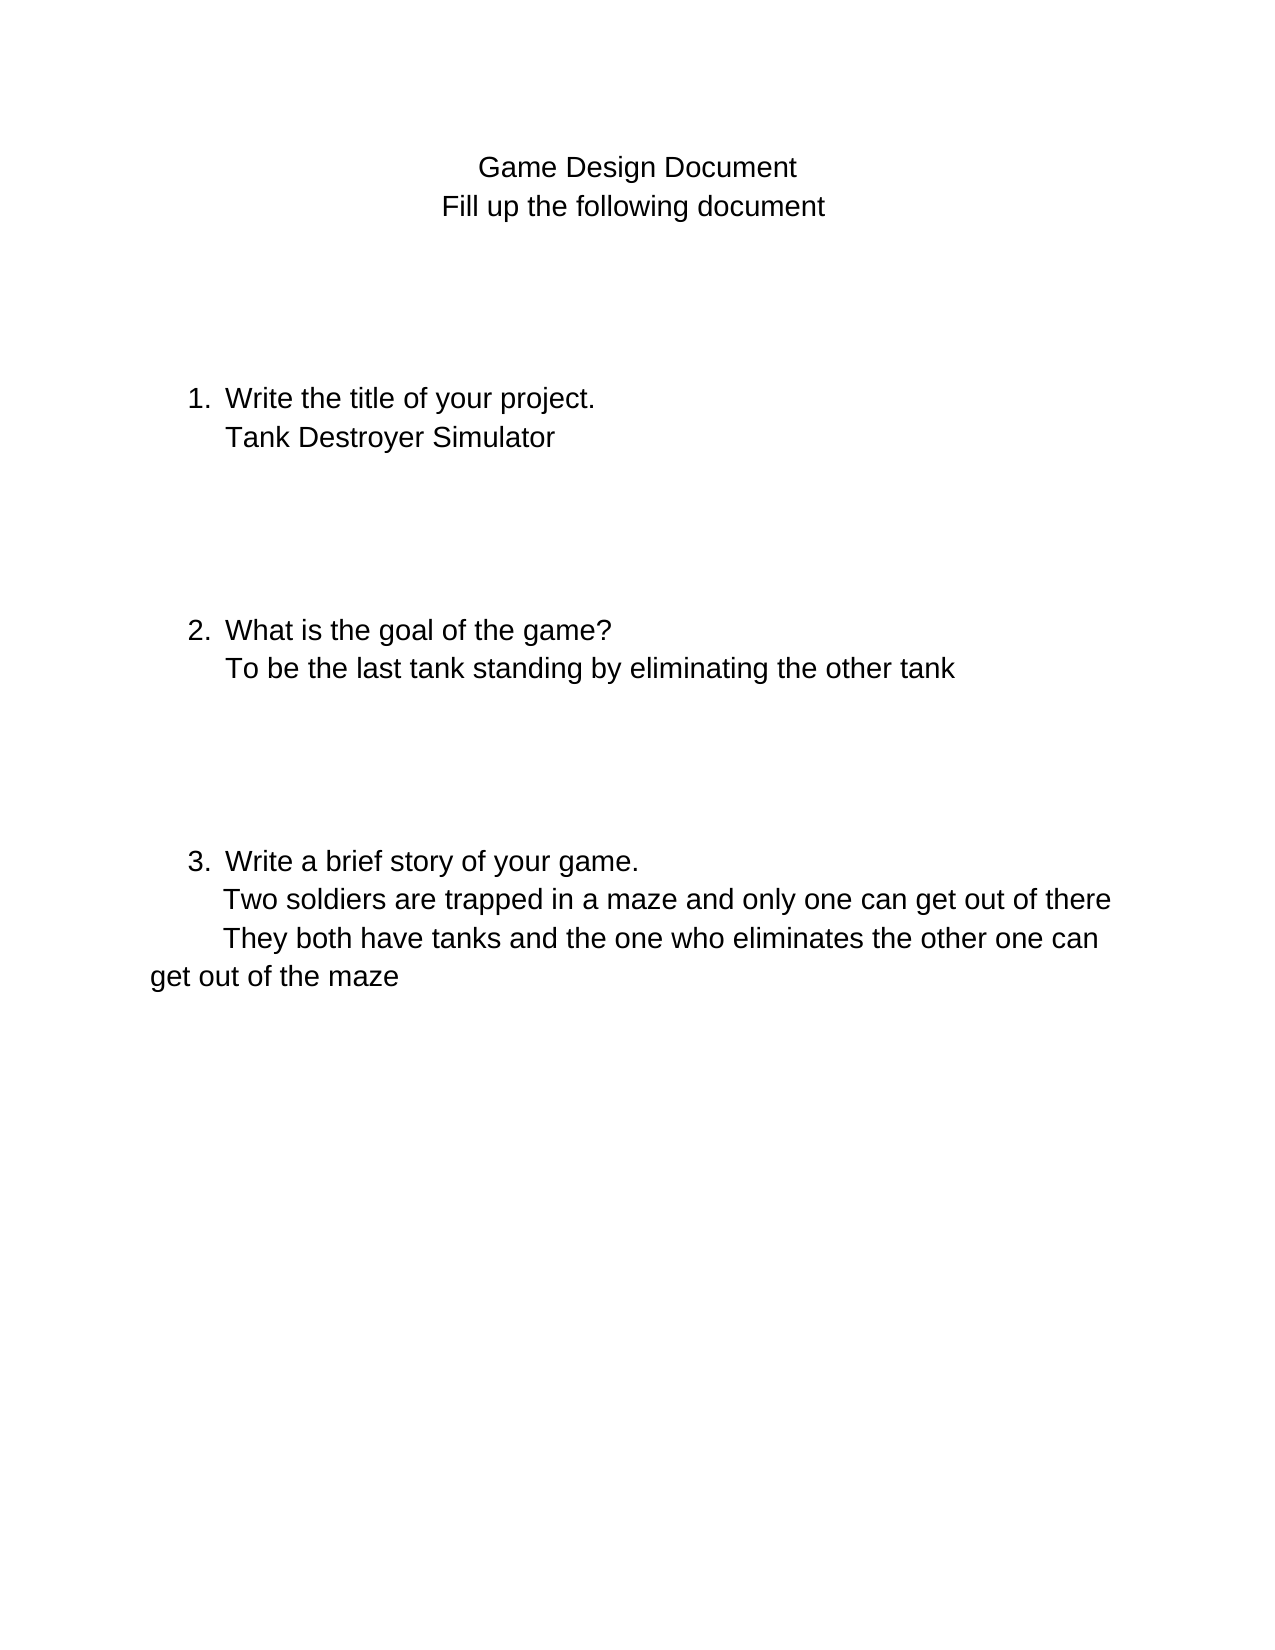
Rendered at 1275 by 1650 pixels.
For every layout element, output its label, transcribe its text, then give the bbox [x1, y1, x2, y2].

list What is the goal of the game? [187, 612, 1125, 646]
list Write the title of your project. [187, 381, 1125, 415]
text Two soldiers are trapped in a maze and only one can get out of there [150, 882, 1125, 916]
list Write a brief story of your game. [187, 844, 1125, 877]
text Fill up the following document [150, 188, 1125, 222]
list Tank Destroyer Simulator [187, 420, 1125, 453]
text They both have tanks and the one who eliminates the other one can get out of the maze [150, 921, 1125, 993]
text Game Design Document [150, 150, 1125, 183]
list To be the last tank standing by eliminating the other tank [187, 651, 1125, 684]
